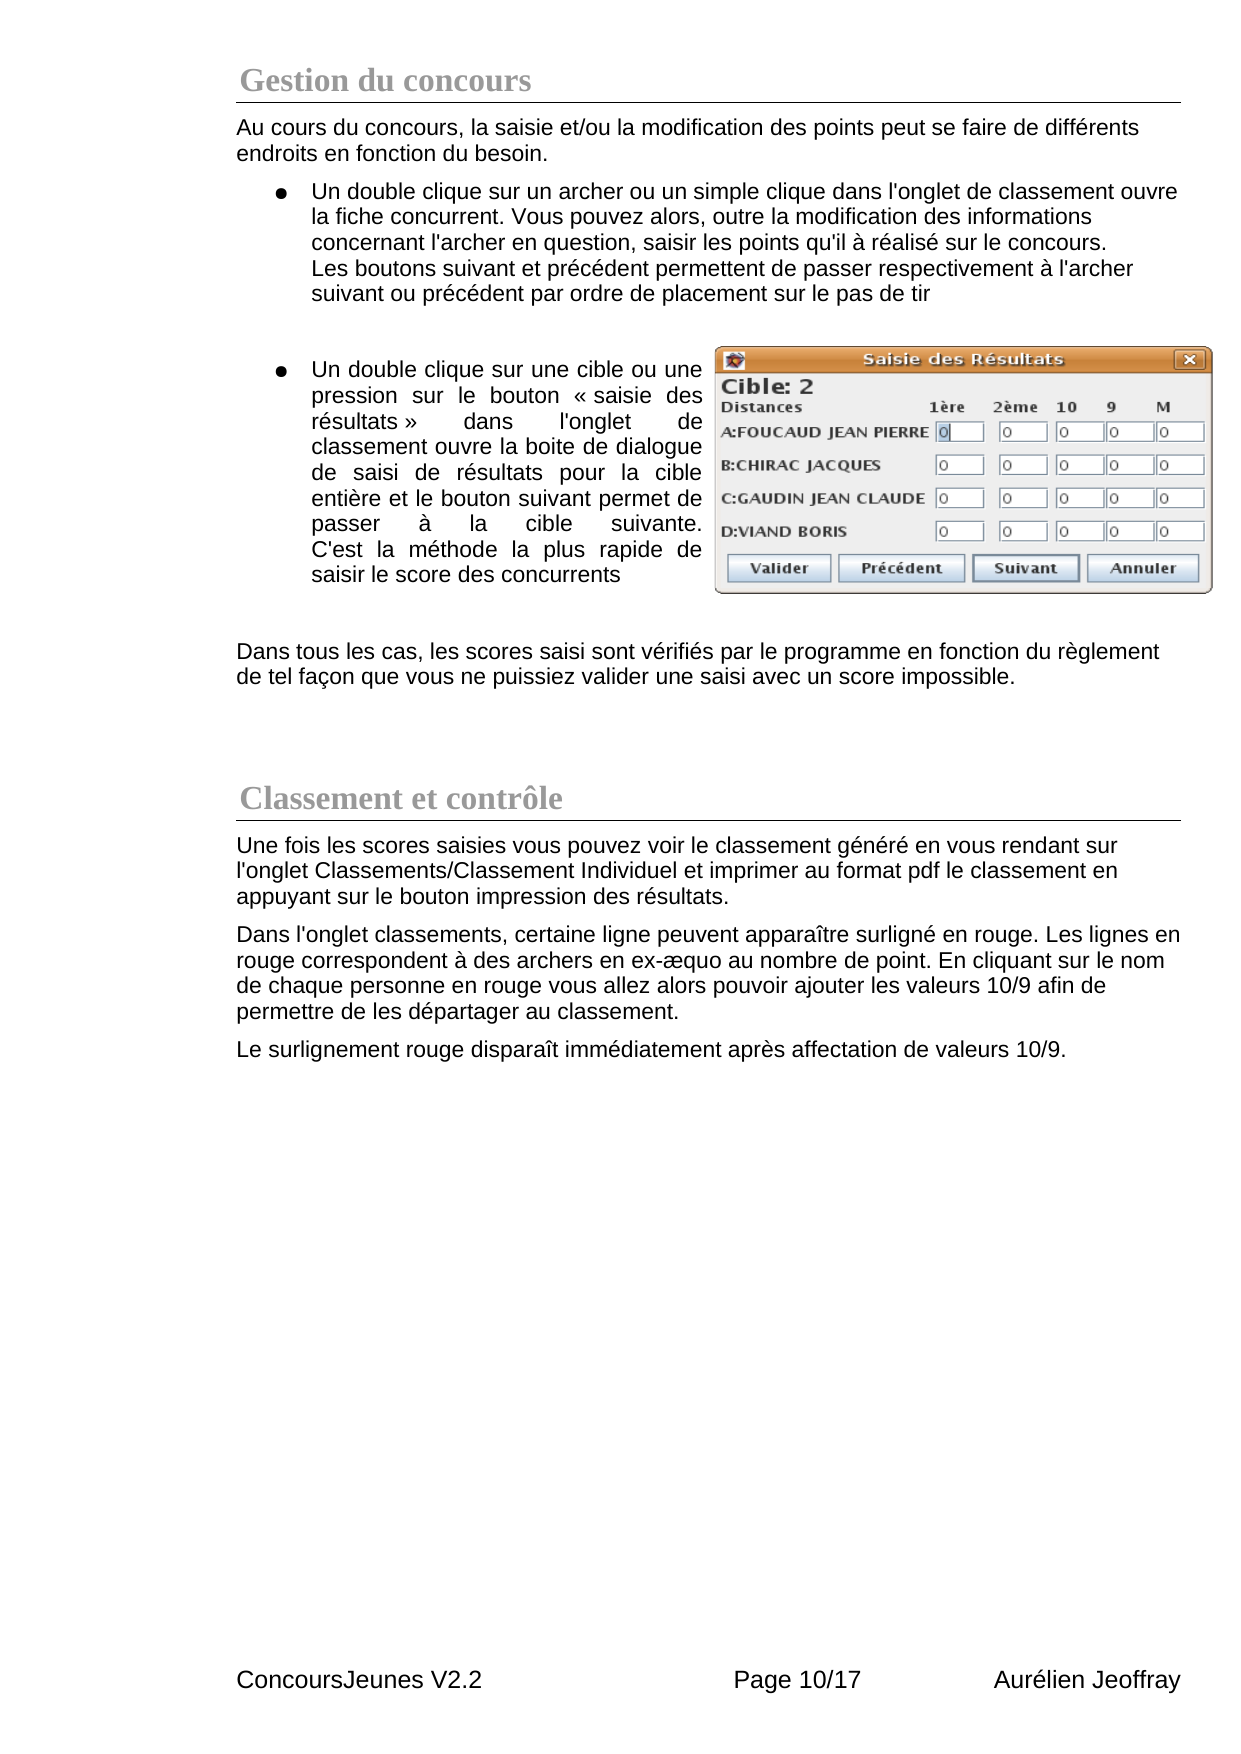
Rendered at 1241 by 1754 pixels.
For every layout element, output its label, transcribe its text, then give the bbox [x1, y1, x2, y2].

text Le surlignement rouge disparaît immédiatement après affectation de valeurs 10/9. [236, 1037, 1181, 1062]
list Un double clique sur un archer ou un simple clique dans l'onglet de classement ouvre la fiche concurrent. Vous pouvez alors, outre la modification des informations concernant l'archer en question, saisir les points qu'il à réalisé sur le concours. Les boutons suivant et précédent permettent de passer respectivement à l'archer suivant ou précédent par ordre de placement sur le pas de tir [274, 178, 1181, 307]
subtitle Classement et contrôle [236, 777, 1181, 820]
subtitle Gestion du concours [236, 59, 1181, 102]
text Une fois les scores saisies vous pouvez voir le classement généré en vous rendant sur l'onglet Classements/Classement Individuel et imprimer au format pdf le classement en appuyant sur le bouton impression des résultats. [236, 832, 1181, 909]
text Dans tous les cas, les scores saisi sont vérifiés par le programme en fonction du règlement de tel façon que vous ne puissiez valider une saisi avec un score impossible. [236, 638, 1181, 690]
picture [714, 346, 1213, 594]
text Dans l'onglet classements, certaine ligne peuvent apparaître surligné en rouge. Les lignes en rouge correspondent à des archers en ex-æquo au nombre de point. En cliquant sur le nom de chaque personne en rouge vous allez alors pouvoir ajouter les valeurs 10/9 afin de permettre de les départager au classement. [236, 922, 1181, 1024]
text Au cours du concours, la saisie et/ou la modification des points peut se faire de différents endroits en fonction du besoin. [236, 115, 1181, 166]
list Un double clique sur une cible ou une pression sur le bouton « saisie des résultats » dans l'onglet de classement ouvre la boite de dialogue de saisi de résultats pour la cible entière et le bouton suivant permet de passer à la cible suivante. C'est la méthode la plus rapide de saisir le score des concurrents [274, 357, 714, 588]
